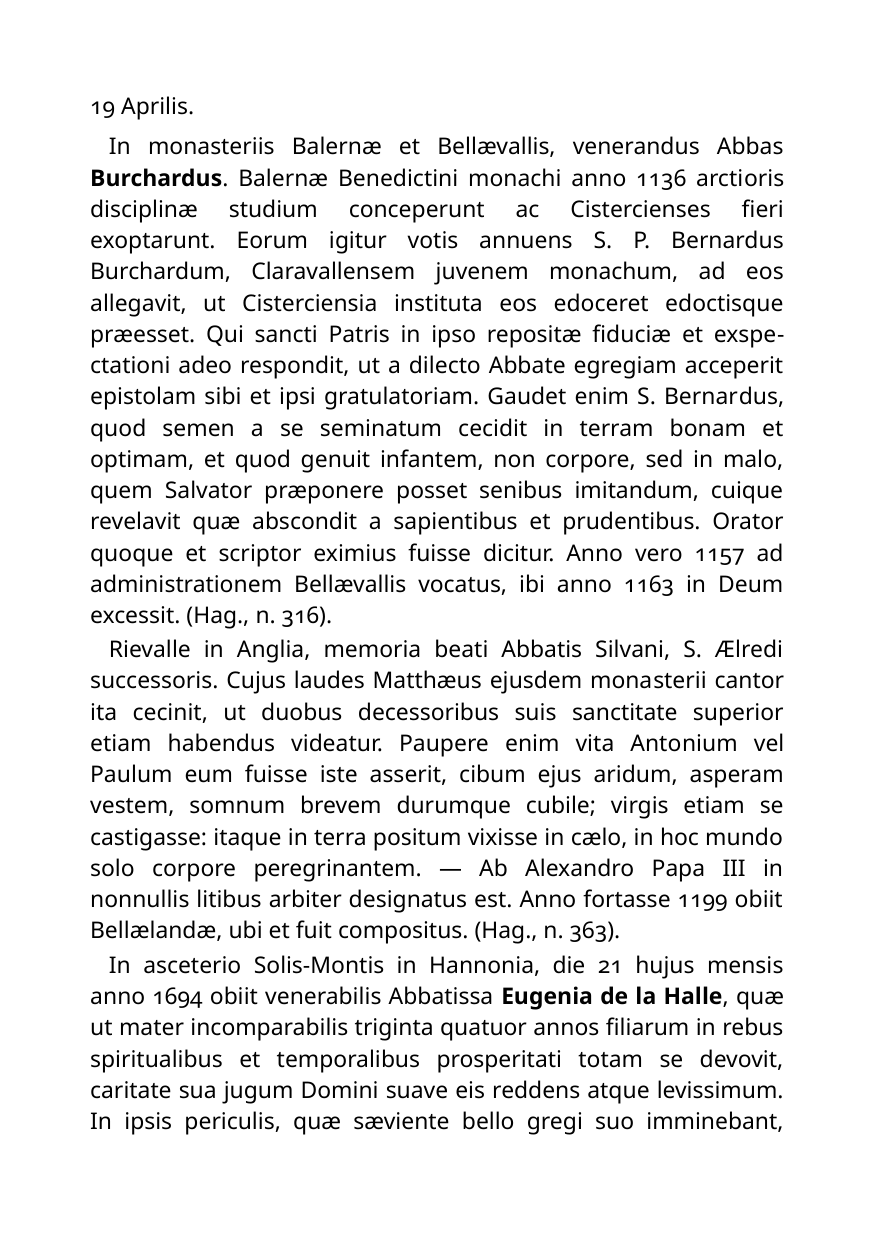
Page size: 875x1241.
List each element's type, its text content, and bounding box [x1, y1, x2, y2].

text Rievalle in Anglia, memoria beati Abbatis Silvani, S. Ælredi successoris. Cujus laudes Matthæus ejusdem mona­sterii cantor ita cecinit, ut duobus decessoribus suis sanctitate superior etiam habendus videatur. Paupere enim vita Anto­nium vel Paulum eum fuisse iste asserit, cibum ejus aridum, asperam vestem, somnum brevem durumque cubile; virgis etiam se castigasse: itaque in terra positum vixisse in cælo, in hoc mundo solo corpore peregrinantem. — Ab Alexandro Papa III in nonnullis litibus arbiter designatus est. Anno fortasse 1199 obiit Bellælandæ, ubi et fuit compositus. (Hag., n. 363). [90, 633, 784, 946]
text 19 Aprilis. [90, 90, 784, 121]
text In monasteriis Balernæ et Bellævallis, venerandus Abbas Burchardus. Balernæ Benedictini monachi anno 1136 arcti­oris disciplinæ studium conceperunt ac Cistercienses fieri exoptarunt. Eorum igitur votis annuens S. P. Bernardus Burchardum, Claravallensem juvenem monachum, ad eos allegavit, ut Cisterciensia instituta eos edoceret edoctisque præesset. Qui sancti Patris in ipso repositæ fiduciæ et exspe­ctationi adeo respondit, ut a dilecto Abbate egregiam acceperit epistolam sibi et ipsi gratulatoriam. Gaudet enim S. Bernar­dus, quod semen a se seminatum cecidit in terram bonam et optimam, et quod genuit infantem, non corpore, sed in malo, quem Salvator præponere posset senibus imitandum, cuique revelavit quæ abscondit a sapientibus et prudentibus. Orator quoque et scriptor eximius fuisse dicitur. Anno vero 1157 ad administrationem Bellævallis vocatus, ibi anno 1163 in Deum excessit. (Hag., n. 316). [90, 130, 784, 630]
text In asceterio Solis-Montis in Hannonia, die 21 hujus mensis anno 1694 obiit venerabilis Abbatissa Eugenia de la Halle, quæ ut mater incomparabilis triginta quatuor annos filiarum in rebus spiritualibus et temporalibus prosperitati totam se devovit, caritate sua jugum Domini suave eis reddens atque levissimum. In ipsis periculis, quæ sæviente bello gregi suo imminebant, [90, 949, 784, 1136]
